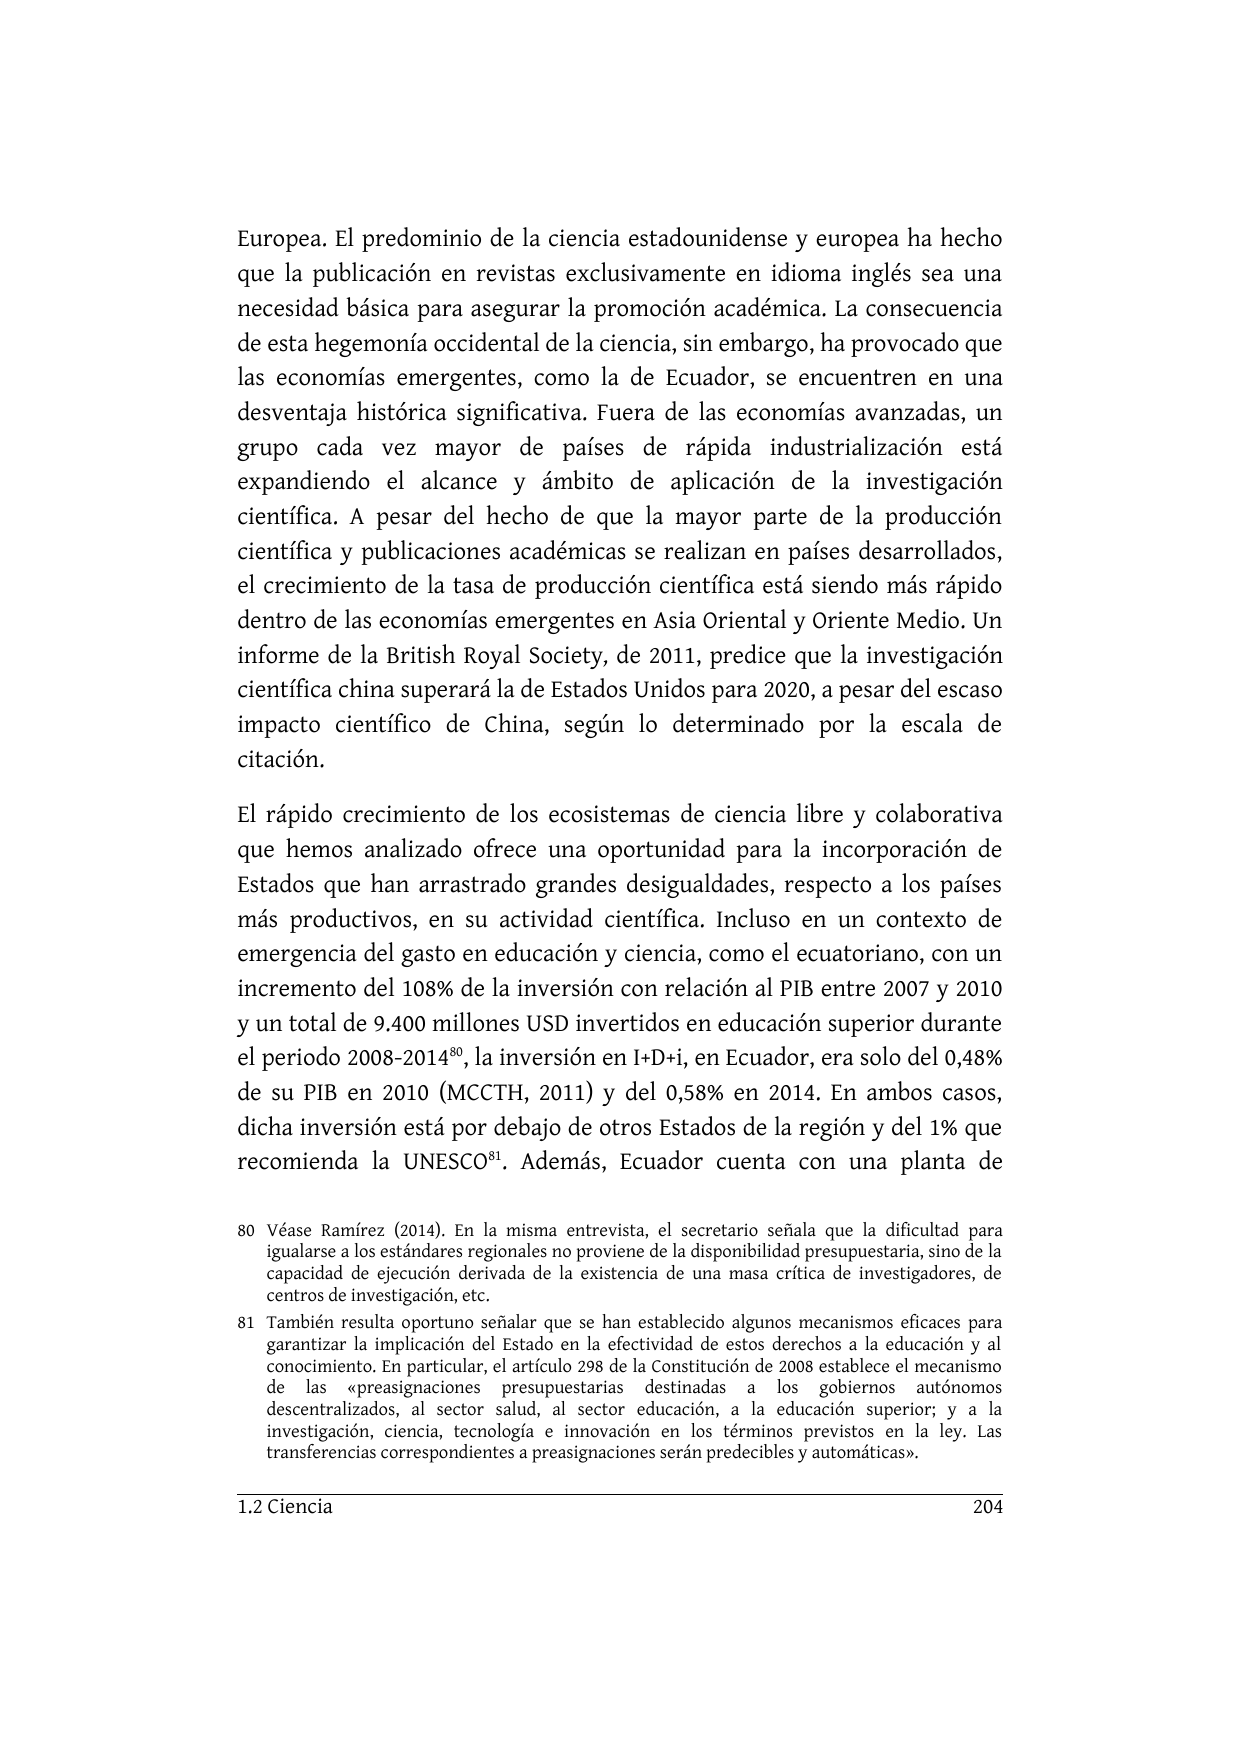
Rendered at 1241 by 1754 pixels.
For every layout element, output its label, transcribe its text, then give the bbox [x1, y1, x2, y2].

text Véase Ramírez (2014). En la misma entrevista, el secretario señala que la dificultad para igualarse a los estándares regionales no proviene de la disponibilidad presupuestaria, sino de la capacidad de ejecución derivada de la existencia de una masa crítica de investigadores, de centros de investigación, etc. [237, 1219, 1003, 1306]
text También resulta oportuno señalar que se han establecido algunos mecanismos eficaces para garantizar la implicación del Estado en la efectividad de estos derechos a la educación y al conocimiento. En particular, el artículo 298 de la Constitución de 2008 establece el mecanismo de las «preasignaciones presupuestarias destinadas a los gobiernos autónomos descentralizados, al sector salud, al sector educación, a la educación superior; y a la investigación, ciencia, tecnología e innovación en los términos previstos en la ley. Las transferencias correspondientes a preasignaciones serán predecibles y automáticas». [237, 1312, 1003, 1464]
text El rápido crecimiento de los ecosistemas de ciencia libre y colaborativa que hemos analizado ofrece una oportunidad para la incorporación de Estados que han arrastrado grandes desigualdades, respecto a los países más productivos, en su actividad científica. Incluso en un contexto de emergencia del gasto en educación y ciencia, como el ecuatoriano, con un incremento del 108% de la inversión con relación al PIB entre 2007 y 2010 y un total de 9.400 millones USD invertidos en educación superior durante el periodo 2008-2014, la inversión en I+D+i, en Ecuador, era solo del 0,48% de su PIB en 2010 (MCCTH, 2011) y del 0,58% en 2014. En ambos casos, dicha inversión está por debajo de otros Estados de la región y del 1% que recomienda la UNESCO. Además, Ecuador cuenta con una planta de [237, 801, 1003, 1177]
text Europea. El predominio de la ciencia estadounidense y europea ha hecho que la publicación en revistas exclusivamente en idioma inglés sea una necesidad básica para asegurar la promoción académica. La consecuencia de esta hegemonía occidental de la ciencia, sin embargo, ha provocado que las economías emergentes, como la de Ecuador, se encuentren en una desventaja histórica significativa. Fuera de las economías avanzadas, un grupo cada vez mayor de países de rápida industrialización está expandiendo el alcance y ámbito de aplicación de la investigación científica. A pesar del hecho de que la mayor parte de la producción científica y publicaciones académicas se realizan en países desarrollados, el crecimiento de la tasa de producción científica está siendo más rápido dentro de las economías emergentes en Asia Oriental y Oriente Medio. Un informe de la British Royal Society, de 2011, predice que la investigación científica china superará la de Estados Unidos para 2020, a pesar del escaso impacto científico de China, según lo determinado por la escala de citación. [237, 225, 1003, 774]
